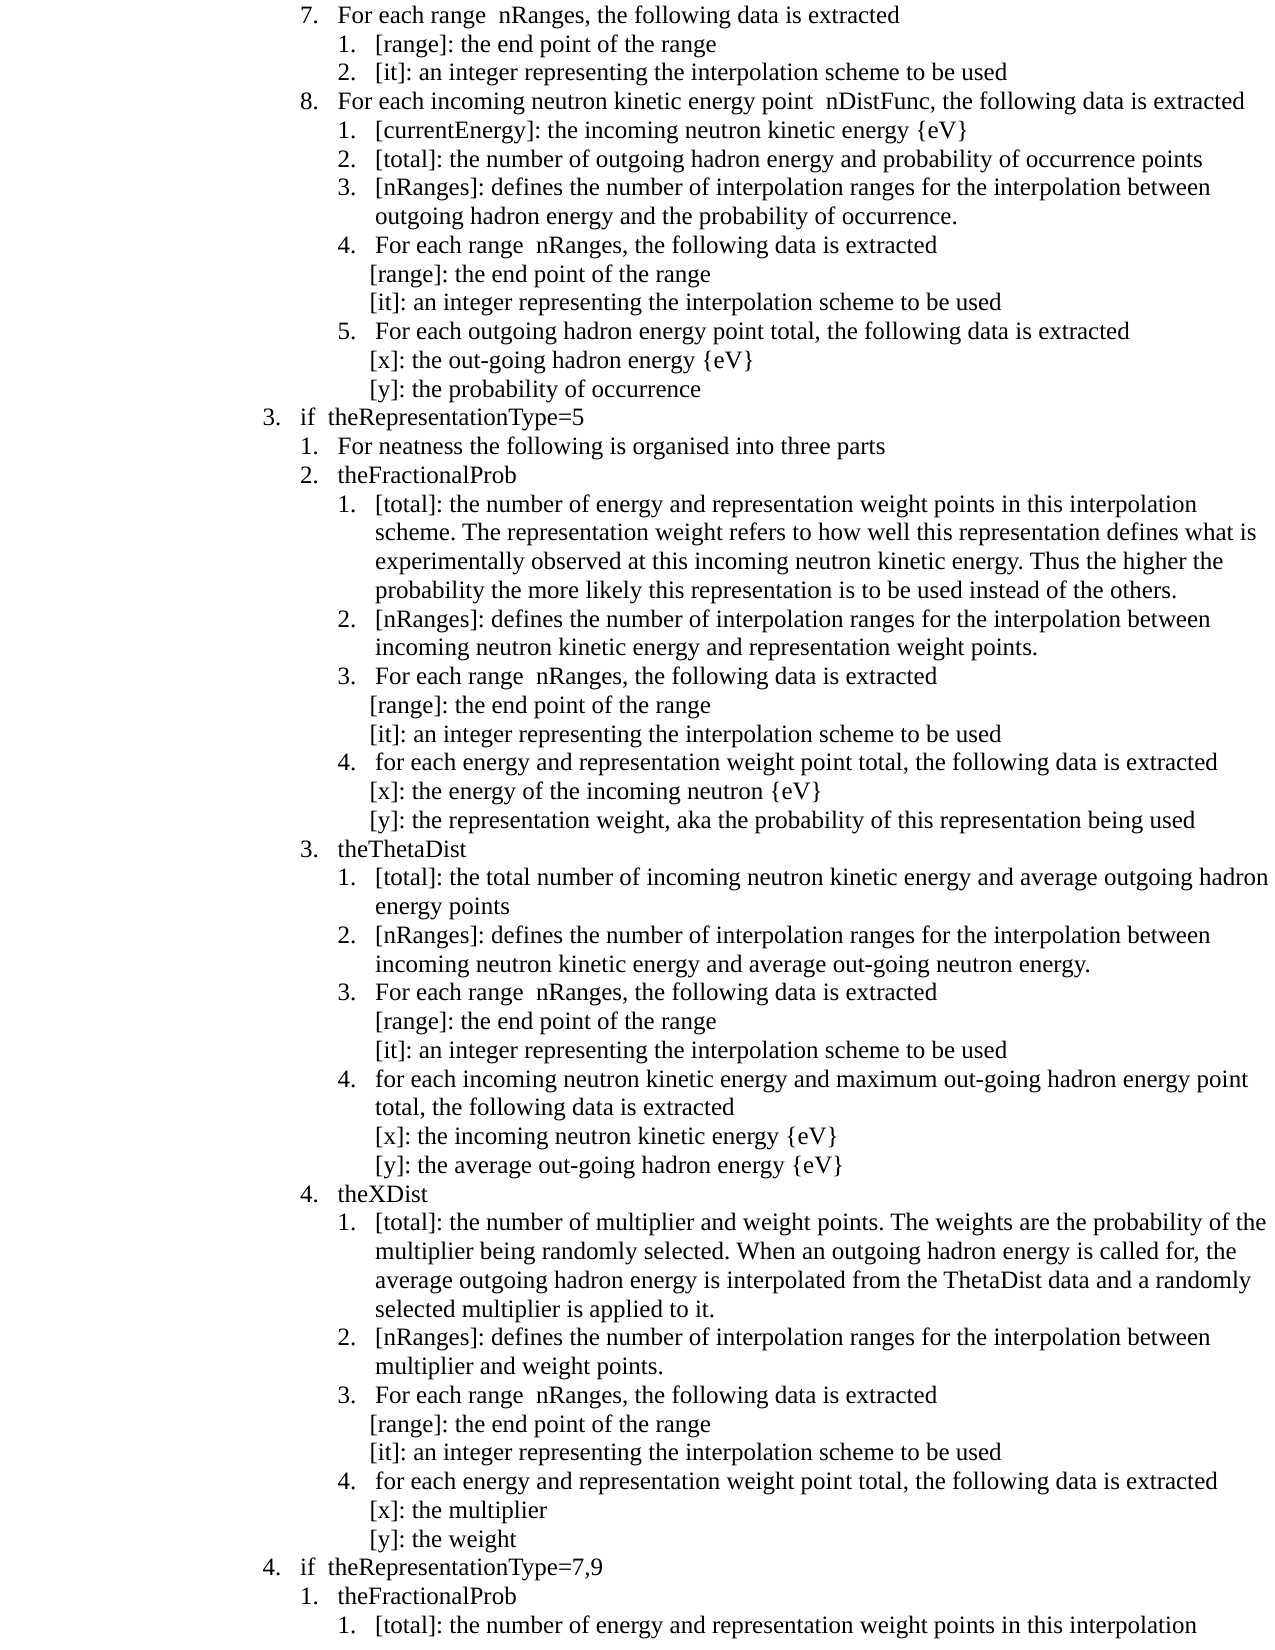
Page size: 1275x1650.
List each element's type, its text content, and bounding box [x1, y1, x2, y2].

list for each incoming neutron kinetic energy and maximum out-going hadron energy point total, the following data is extracted [337, 1064, 1275, 1121]
list theFractionalProb [300, 1581, 1275, 1610]
text [y]: the representation weight, aka the probability of this representation being used [369, 805, 1275, 834]
list for each energy and representation weight point total, the following data is extracted [337, 1466, 1275, 1495]
text [range]: the end point of the range [369, 690, 1275, 719]
list for each energy and representation weight point total, the following data is extracted [337, 747, 1275, 776]
list if theRepresentationType=5 [262, 402, 1275, 431]
text [x]: the energy of the incoming neutron {eV} [369, 776, 1275, 805]
text [it]: an integer representing the interpolation scheme to be used [375, 1035, 1275, 1064]
list For each incoming neutron kinetic energy point nDistFunc, the following data is extracted [300, 86, 1275, 115]
list theThetaDist [300, 834, 1275, 862]
list [nRanges]: defines the number of interpolation ranges for the interpolation between incoming neutron kinetic energy and representation weight points. [337, 604, 1275, 661]
text [y]: the weight [369, 1524, 1275, 1552]
list if theRepresentationType=7,9 [262, 1552, 1275, 1581]
list For neatness the following is organised into three parts [300, 431, 1275, 460]
text [x]: the multiplier [369, 1495, 1275, 1524]
list [nRanges]: defines the number of interpolation ranges for the interpolation between outgoing hadron energy and the probability of occurrence. [337, 172, 1275, 230]
list For each outgoing hadron energy point total, the following data is extracted [337, 316, 1275, 345]
list For each range nRanges, the following data is extracted [337, 230, 1275, 259]
list For each range nRanges, the following data is extracted [337, 1380, 1275, 1409]
list [total]: the number of outgoing hadron energy and probability of occurrence points [337, 144, 1275, 172]
text [range]: the end point of the range [375, 1006, 1275, 1035]
list For each range nRanges, the following data is extracted [337, 977, 1275, 1006]
text [y]: the average out-going hadron energy {eV} [375, 1150, 1275, 1179]
list [nRanges]: defines the number of interpolation ranges for the interpolation between multiplier and weight points. [337, 1322, 1275, 1380]
list For each range nRanges, the following data is extracted [337, 661, 1275, 690]
text [range]: the end point of the range [369, 259, 1275, 287]
text [it]: an integer representing the interpolation scheme to be used [369, 719, 1275, 747]
list [it]: an integer representing the interpolation scheme to be used [337, 57, 1275, 86]
text [x]: the out-going hadron energy {eV} [369, 345, 1275, 374]
list theFractionalProb [300, 460, 1275, 489]
list [total]: the number of energy and representation weight points in this interpolation [337, 1610, 1275, 1639]
list For each range nRanges, the following data is extracted [300, 0, 1275, 29]
list [total]: the number of energy and representation weight points in this interpolation scheme. The representation weight refers to how well this representation defines what is experimentally observed at this incoming neutron kinetic energy. Thus the higher the probability the more likely this representation is to be used instead of the others. [337, 489, 1275, 604]
text [it]: an integer representing the interpolation scheme to be used [369, 287, 1275, 316]
list [range]: the end point of the range [337, 29, 1275, 57]
text [y]: the probability of occurrence [369, 374, 1275, 402]
text [x]: the incoming neutron kinetic energy {eV} [375, 1121, 1275, 1150]
list theXDist [300, 1179, 1275, 1207]
text [range]: the end point of the range [369, 1409, 1275, 1437]
list [nRanges]: defines the number of interpolation ranges for the interpolation between incoming neutron kinetic energy and average out-going neutron energy. [337, 920, 1275, 977]
list [currentEnergy]: the incoming neutron kinetic energy {eV} [337, 115, 1275, 144]
list [total]: the number of multiplier and weight points. The weights are the probability of the multiplier being randomly selected. When an outgoing hadron energy is called for, the average outgoing hadron energy is interpolated from the ThetaDist data and a randomly selected multiplier is applied to it. [337, 1207, 1275, 1322]
text [it]: an integer representing the interpolation scheme to be used [369, 1437, 1275, 1466]
list [total]: the total number of incoming neutron kinetic energy and average outgoing hadron energy points [337, 862, 1275, 920]
